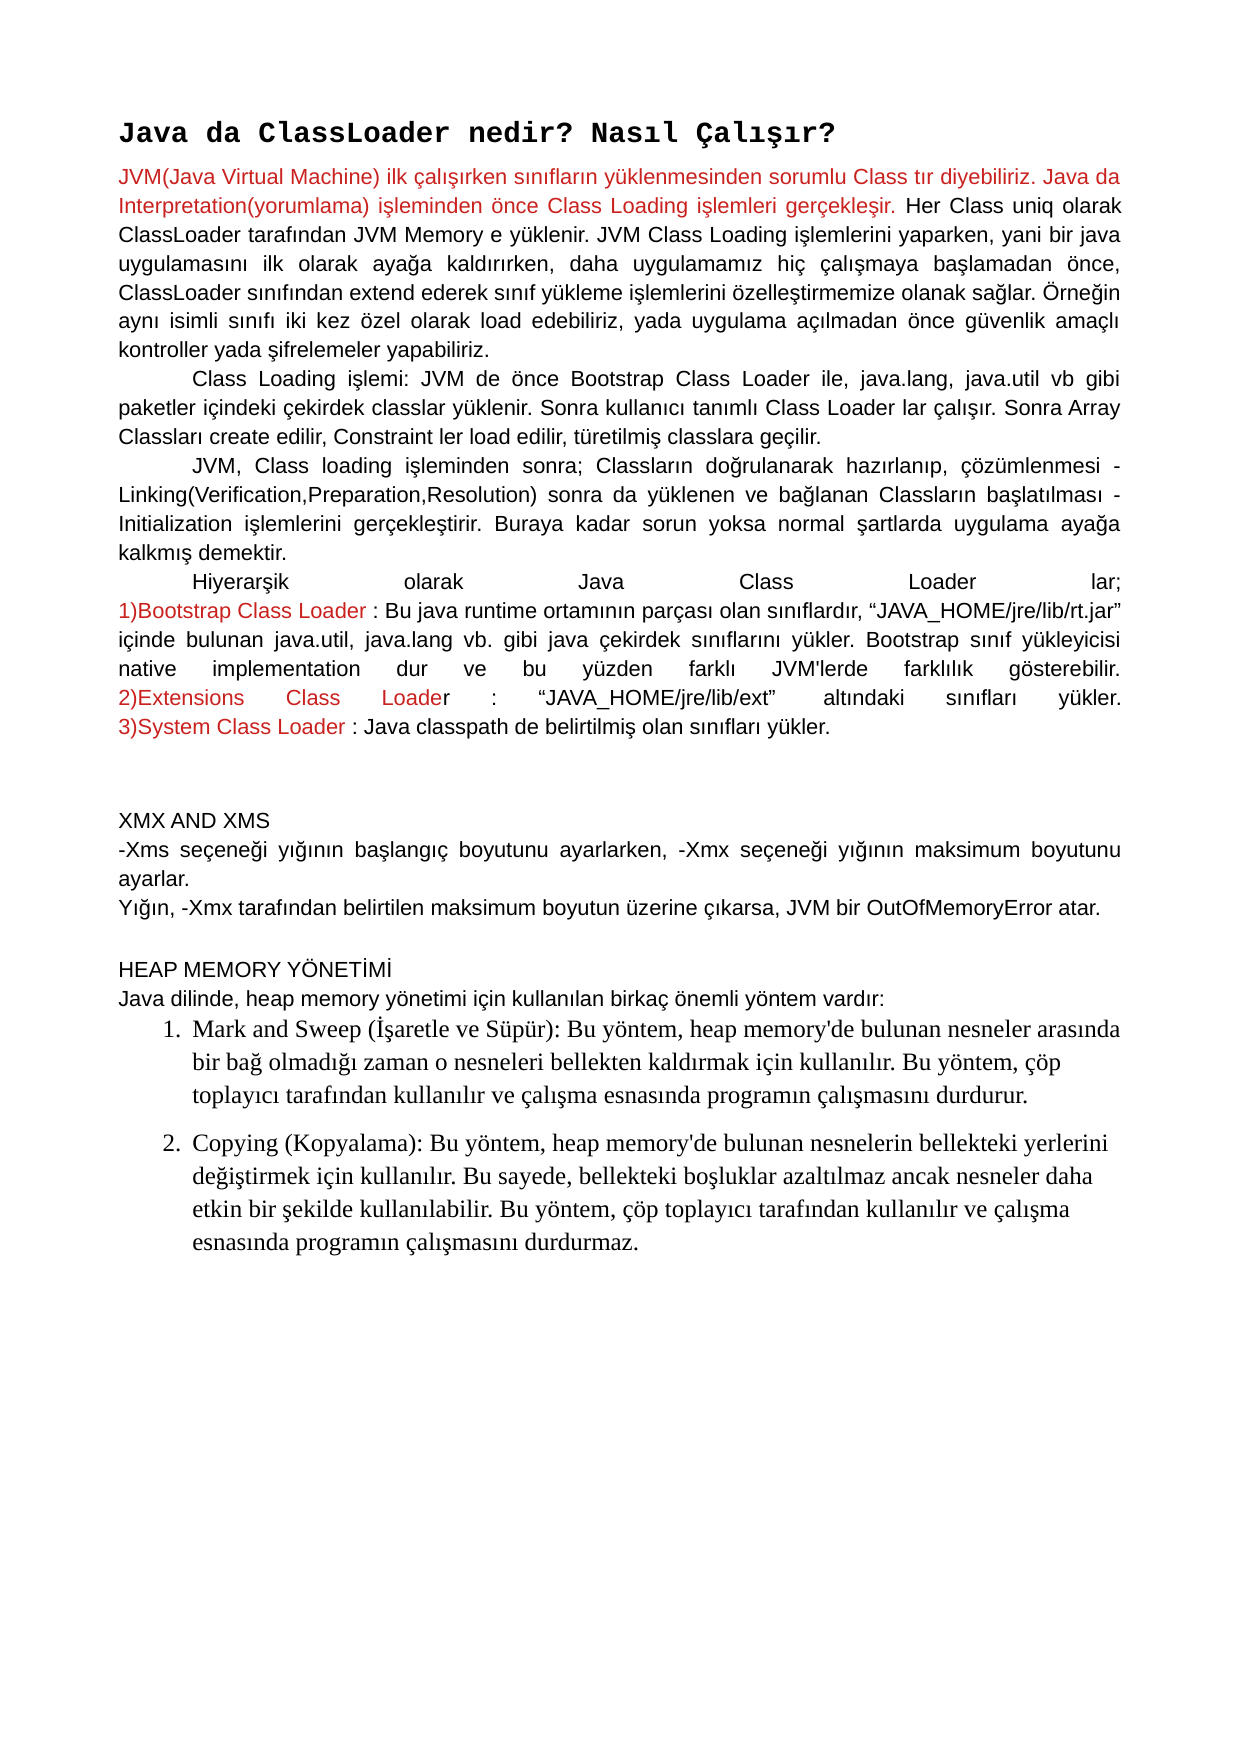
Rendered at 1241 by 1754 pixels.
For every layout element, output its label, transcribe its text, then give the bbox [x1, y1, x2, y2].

subtitle Java da ClassLoader nedir? Nasıl Çalışır? [118, 118, 1122, 151]
text -Xms seçeneği yığının başlangıç boyutunu ayarlarken, -Xmx seçeneği yığının maksimum boyutunu ayarlar. [118, 837, 1122, 891]
text HEAP MEMORY YÖNETİMİ [118, 956, 1122, 982]
text JVM, Class loading işleminden sonra; Classların doğrulanarak hazırlanıp, çözümlenmesi - Linking(Verification,Preparation,Resolution) sonra da yüklenen ve bağlanan Classların başlatılması - Initialization işlemlerini gerçekleştirir. Buraya kadar sorun yoksa normal şartlarda uygulama ayağa kalkmış demektir. [118, 453, 1122, 565]
text Hiyerarşik olarak Java Class Loader lar; 1)Bootstrap Class Loader : Bu java runtime ortamının parçası olan sınıflardır, “JAVA_HOME/jre/lib/rt.jar” içinde bulunan java.util, java.lang vb. gibi java çekirdek sınıflarını yükler. Bootstrap sınıf yükleyicisi native implementation dur ve bu yüzden farklı JVM'lerde farklılık gösterebilir. 2)Extensions Class Loader : “JAVA_HOME/jre/lib/ext” altındaki sınıfları yükler. 3)System Class Loader : Java classpath de belirtilmiş olan sınıfları yükler. [118, 569, 1122, 739]
text Yığın, -Xmx tarafından belirtilen maksimum boyutun üzerine çıkarsa, JVM bir OutOfMemoryError atar. [118, 895, 1122, 920]
text Java dilinde, heap memory yönetimi için kullanılan birkaç önemli yöntem vardır: [118, 985, 1122, 1011]
list Mark and Sweep (İşaretle ve Süpür): Bu yöntem, heap memory'de bulunan nesneler arasında bir bağ olmadığı zaman o nesneleri bellekten kaldırmak için kullanılır. Bu yöntem, çöp toplayıcı tarafından kullanılır ve çalışma esnasında programın çalışmasını durdurur. [162, 1014, 1122, 1109]
list Copying (Kopyalama): Bu yöntem, heap memory'de bulunan nesnelerin bellekteki yerlerini değiştirmek için kullanılır. Bu sayede, bellekteki boşluklar azaltılmaz ancak nesneler daha etkin bir şekilde kullanılabilir. Bu yöntem, çöp toplayıcı tarafından kullanılır ve çalışma esnasında programın çalışmasını durdurmaz. [162, 1128, 1122, 1256]
text Class Loading işlemi: JVM de önce Bootstrap Class Loader ile, java.lang, java.util vb gibi paketler içindeki çekirdek classlar yüklenir. Sonra kullanıcı tanımlı Class Loader lar çalışır. Sonra Array Classları create edilir, Constraint ler load edilir, türetilmiş classlara geçilir. [118, 366, 1122, 449]
text JVM(Java Virtual Machine) ilk çalışırken sınıfların yüklenmesinden sorumlu Class tır diyebiliriz. Java da Interpretation(yorumlama) işleminden önce Class Loading işlemleri gerçekleşir. Her Class uniq olarak ClassLoader tarafından JVM Memory e yüklenir. JVM Class Loading işlemlerini yaparken, yani bir java uygulamasını ilk olarak ayağa kaldırırken, daha uygulamamız hiç çalışmaya başlamadan önce, ClassLoader sınıfından extend ederek sınıf yükleme işlemlerini özelleştirmemize olanak sağlar. Örneğin aynı isimli sınıfı iki kez özel olarak load edebiliriz, yada uygulama açılmadan önce güvenlik amaçlı kontroller yada şifrelemeler yapabiliriz. [118, 164, 1122, 363]
text XMX AND XMS [118, 808, 1122, 833]
